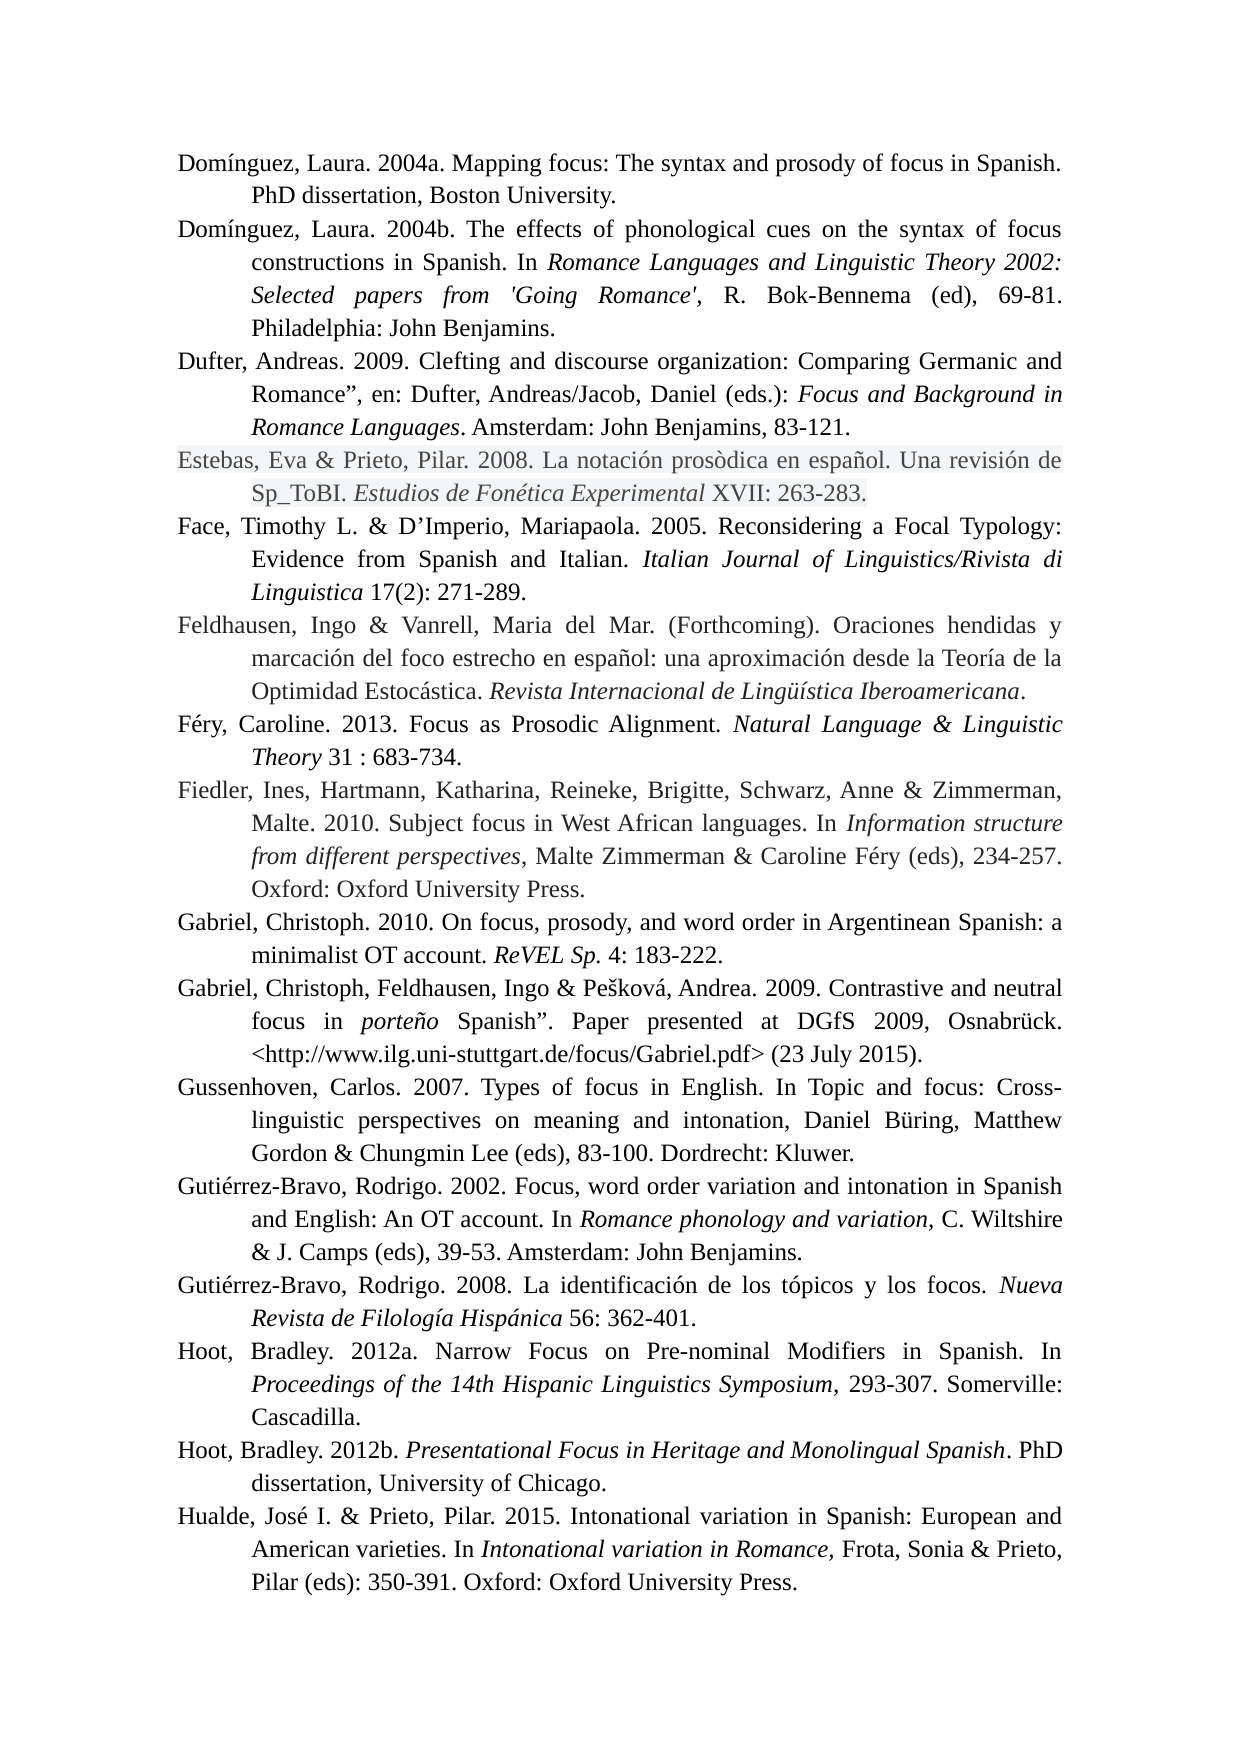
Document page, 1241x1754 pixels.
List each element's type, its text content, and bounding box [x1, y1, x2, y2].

text Feldhausen, Ingo & Vanrell, Maria del Mar. (Forthcoming). Oraciones hendidas y marcación del foco estrecho en español: una aproximación desde la Teoría de la Optimidad Estocástica. Revista Internacional de Lingüística Iberoamericana. [177, 610, 1063, 705]
text Gabriel, Christoph. 2010. On focus, prosody, and word order in Argentinean Spanish: a minimalist OT account. ReVEL Sp. 4: 183-222. [177, 907, 1063, 969]
text Gussenhoven, Carlos. 2007. Types of focus in English. In Topic and focus: Cross-linguistic perspectives on meaning and intonation, Daniel Büring, Matthew Gordon & Chungmin Lee (eds), 83-100. Dordrecht: Kluwer. [177, 1072, 1063, 1167]
text Gabriel, Christoph, Feldhausen, Ingo & Pešková, Andrea. 2009. Contrastive and neutral focus in porteño Spanish”. Paper presented at DGfS 2009, Osnabrück. <http://www.ilg.uni-stuttgart.de/focus/Gabriel.pdf> (23 July 2015). [177, 973, 1063, 1068]
text Féry, Caroline. 2013. Focus as Prosodic Alignment. Natural Language & Linguistic Theory 31 : 683-734. [177, 709, 1063, 771]
text Gutiérrez-Bravo, Rodrigo. 2008. La identificación de los tópicos y los focos. Nueva Revista de Filología Hispánica 56: 362-401. [177, 1270, 1063, 1332]
text Gutiérrez-Bravo, Rodrigo. 2002. Focus, word order variation and intonation in Spanish and English: An OT account. In Romance phonology and variation, C. Wiltshire & J. Camps (eds), 39-53. Amsterdam: John Benjamins. [177, 1171, 1063, 1266]
text Hoot, Bradley. 2012a. Narrow Focus on Pre-nominal Modifiers in Spanish. In Proceedings of the 14th Hispanic Linguistics Symposium, 293-307. Somerville: Cascadilla. [177, 1336, 1063, 1431]
text Hoot, Bradley. 2012b. Presentational Focus in Heritage and Monolingual Spanish. PhD dissertation, University of Chicago. [177, 1435, 1063, 1497]
text Face, Timothy L. & D’Imperio, Mariapaola. 2005. Reconsidering a Focal Typology: Evidence from Spanish and Italian. Italian Journal of Linguistics/Rivista di Linguistica 17(2): 271-289. [177, 511, 1063, 606]
text Fiedler, Ines, Hartmann, Katharina, Reineke, Brigitte, Schwarz, Anne & Zimmerman, Malte. 2010. Subject focus in West African languages. In Information structure from different perspectives, Malte Zimmerman & Caroline Féry (eds), 234-257. Oxford: Oxford University Press. [177, 775, 1063, 903]
text Estebas, Eva & Prieto, Pilar. 2008. La notación prosòdica en español. Una revisión de Sp_ToBI. Estudios de Fonética Experimental XVII: 263-283. [177, 445, 1063, 507]
text Domínguez, Laura. 2004b. The effects of phonological cues on the syntax of focus constructions in Spanish. In Romance Languages and Linguistic Theory 2002: Selected papers from 'Going Romance', R. Bok-Bennema (ed), 69-81. Philadelphia: John Benjamins. [177, 214, 1063, 341]
text Hualde, José I. & Prieto, Pilar. 2015. Intonational variation in Spanish: European and American varieties. In Intonational variation in Romance, Frota, Sonia & Prieto, Pilar (eds): 350-391. Oxford: Oxford University Press. [177, 1501, 1063, 1596]
text Domínguez, Laura. 2004a. Mapping focus: The syntax and prosody of focus in Spanish. PhD dissertation, Boston University. [177, 148, 1063, 209]
text Dufter, Andreas. 2009. Clefting and discourse organization: Comparing Germanic and Romance”, en: Dufter, Andreas/Jacob, Daniel (eds.): Focus and Background in Romance Languages. Amsterdam: John Benjamins, 83-121. [177, 346, 1063, 441]
